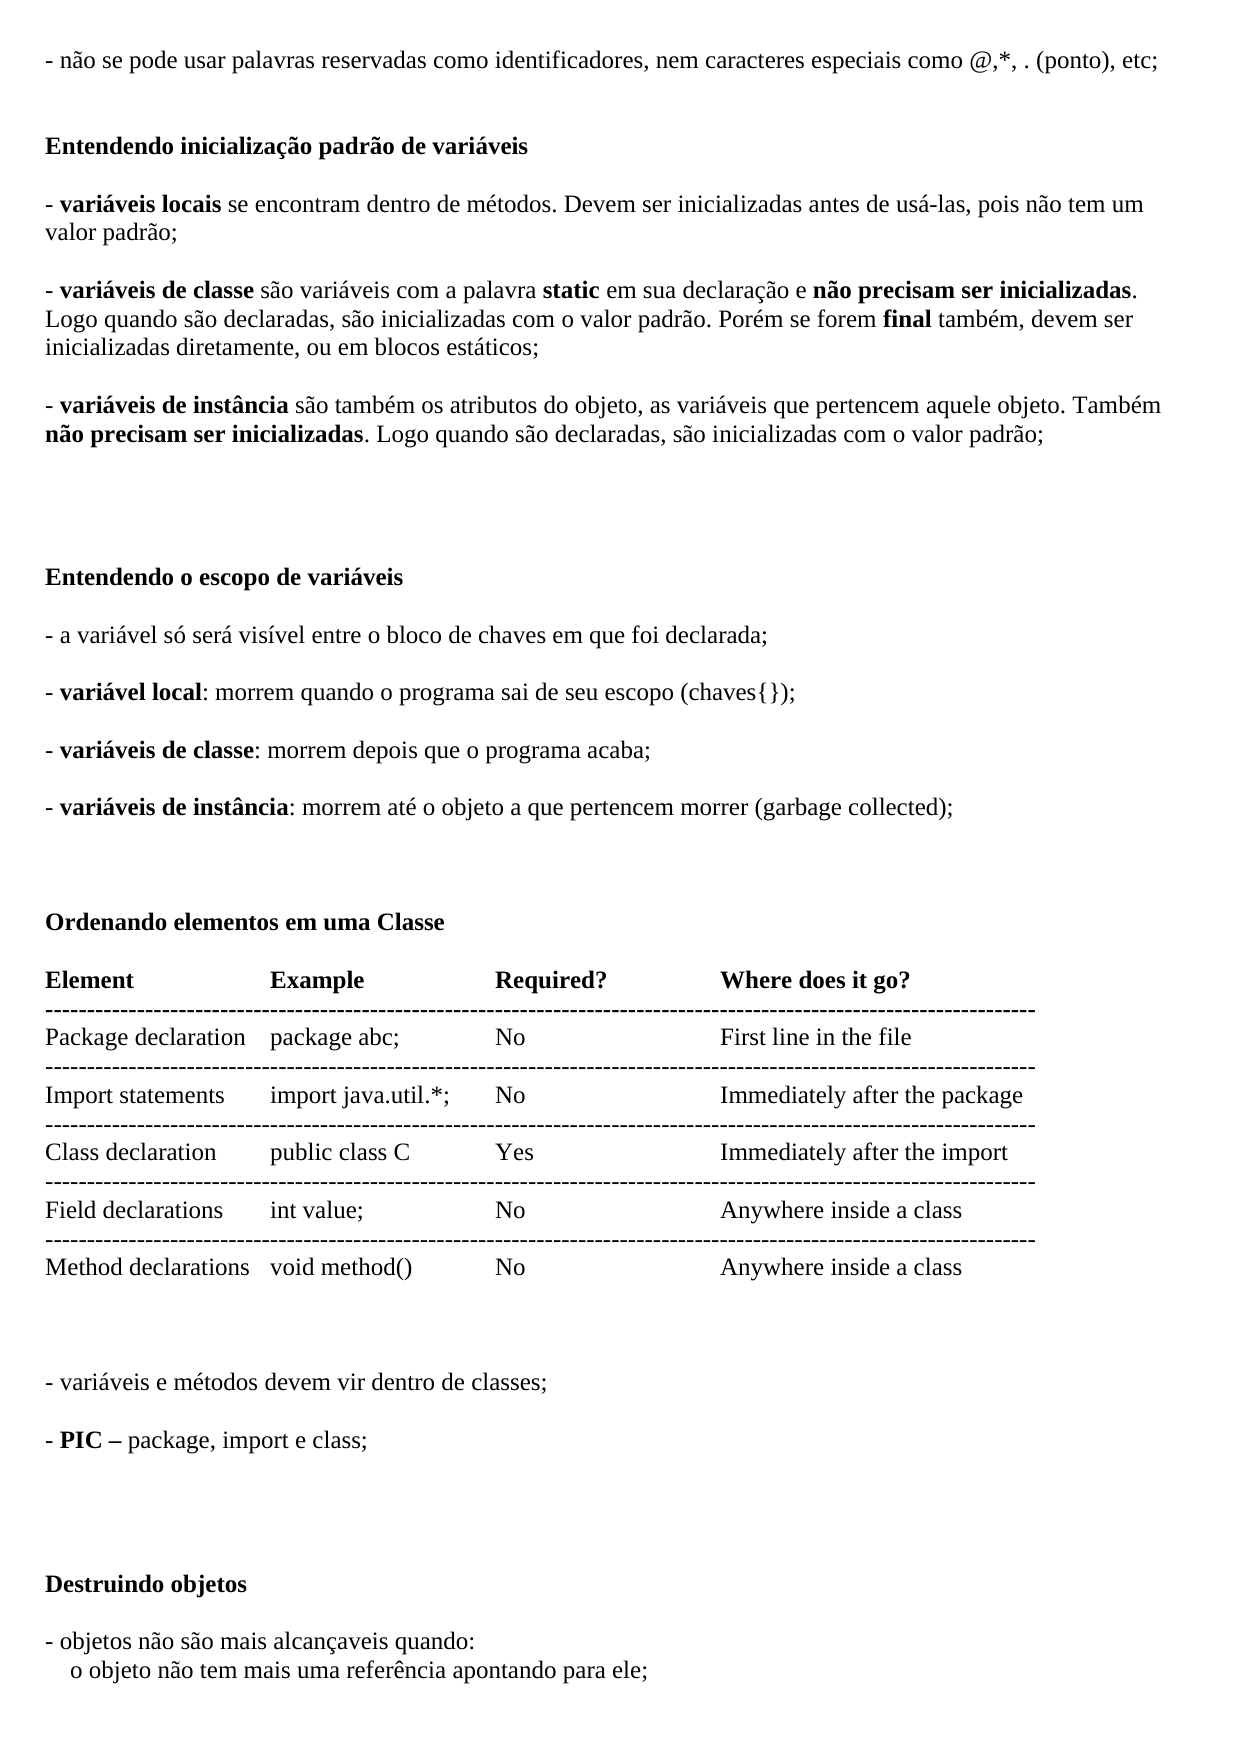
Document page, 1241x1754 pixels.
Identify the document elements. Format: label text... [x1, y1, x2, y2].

text - variáveis de classe: morrem depois que o programa acaba; [45, 735, 1196, 764]
text Entendendo inicialização padrão de variáveis [45, 131, 1196, 160]
text o objeto não tem mais uma referência apontando para ele; [45, 1655, 1196, 1684]
text Class declaration public class C Yes Immediately after the import [45, 1137, 1196, 1166]
text Entendendo o escopo de variáveis [45, 562, 1196, 591]
text - objetos não são mais alcançaveis quando: [45, 1626, 1196, 1655]
text Method declarations void method() No Anywhere inside a class [45, 1252, 1196, 1281]
text ----------------------------------------------------------------------------------------------------------------------- [45, 1051, 1196, 1080]
text Import statements import java.util.*; No Immediately after the package [45, 1080, 1196, 1109]
text - variáveis de classe são variáveis com a palavra static em sua declaração e não precisam ser inicializadas. Logo quando são declaradas, são inicializadas com o valor padrão. Porém se forem final também, devem ser inicializadas diretamente, ou em blocos estáticos; [45, 275, 1196, 361]
text ----------------------------------------------------------------------------------------------------------------------- [45, 1224, 1196, 1252]
text ----------------------------------------------------------------------------------------------------------------------- [45, 1166, 1196, 1195]
text Ordenando elementos em uma Classe [45, 907, 1196, 936]
text - variáveis locais se encontram dentro de métodos. Devem ser inicializadas antes de usá-las, pois não tem um valor padrão; [45, 189, 1196, 246]
text Package declaration package abc; No First line in the file [45, 1022, 1196, 1051]
text Element Example Required? Where does it go? [45, 965, 1196, 994]
text - variável local: morrem quando o programa sai de seu escopo (chaves{}); [45, 677, 1196, 706]
text ----------------------------------------------------------------------------------------------------------------------- [45, 1109, 1196, 1137]
text - variáveis de instância são também os atributos do objeto, as variáveis que pertencem aquele objeto. Também não precisam ser inicializadas. Logo quando são declaradas, são inicializadas com o valor padrão; [45, 390, 1196, 447]
text - variáveis e métodos devem vir dentro de classes; [45, 1367, 1196, 1396]
text Destruindo objetos [45, 1569, 1196, 1597]
text - a variável só será visível entre o bloco de chaves em que foi declarada; [45, 620, 1196, 649]
text - PIC – package, import e class; [45, 1425, 1196, 1454]
text Field declarations int value; No Anywhere inside a class [45, 1195, 1196, 1224]
text - variáveis de instância: morrem até o objeto a que pertencem morrer (garbage collected); [45, 792, 1196, 821]
text ----------------------------------------------------------------------------------------------------------------------- [45, 994, 1196, 1022]
text - não se pode usar palavras reservadas como identificadores, nem caracteres especiais como @,*, . (ponto), etc; [45, 45, 1196, 74]
